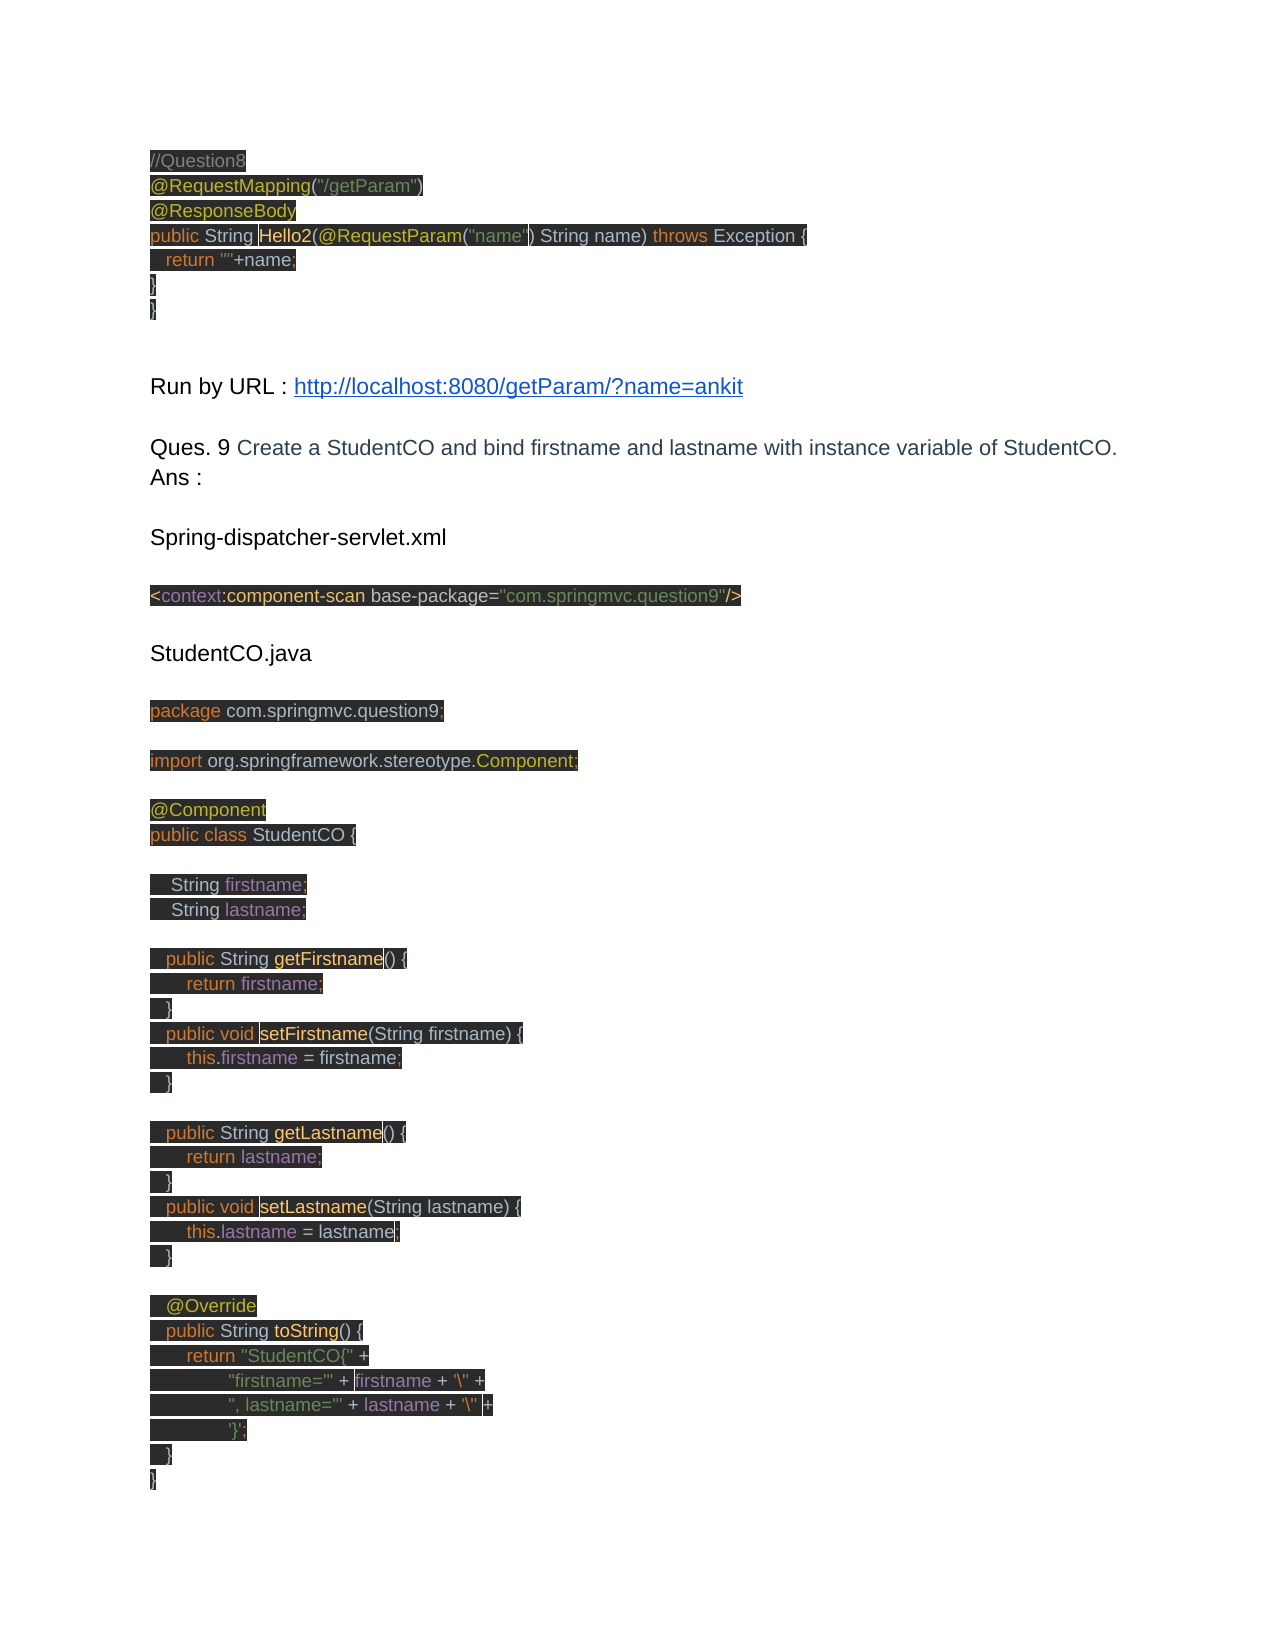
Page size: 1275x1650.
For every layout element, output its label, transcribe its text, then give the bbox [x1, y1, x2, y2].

text return firstname; [150, 973, 1125, 994]
text @Component [150, 799, 1125, 821]
text public void setLastname(String lastname) { [150, 1196, 1125, 1217]
text Ans : [150, 464, 1125, 490]
text this.firstname = firstname; [150, 1047, 1125, 1069]
text @ResponseBody [150, 199, 1125, 221]
text @RequestMapping("/getParam") [150, 175, 1125, 196]
text public String Hello2(@RequestParam("name") String name) throws Exception { [150, 224, 1125, 246]
text '}'; [150, 1419, 1125, 1441]
text return ""+name; [150, 249, 1125, 271]
text Run by URL : http://localhost:8080/getParam/?name=ankit [150, 373, 1125, 399]
text public void setFirstname(String firstname) { [150, 1022, 1125, 1044]
text "firstname='" + firstname + '\'' + [150, 1369, 1125, 1391]
text StudentCO.java [150, 639, 1125, 666]
text } [150, 1072, 1125, 1093]
text Spring-dispatcher-servlet.xml [150, 524, 1125, 551]
text public class StudentCO { [150, 824, 1125, 846]
text return "StudentCO{" + [150, 1344, 1125, 1366]
text import org.springframework.stereotype.Component; [150, 749, 1125, 771]
text } [150, 1468, 1125, 1490]
text ", lastname='" + lastname + '\'' + [150, 1394, 1125, 1416]
text @Override [150, 1295, 1125, 1317]
text } [150, 997, 1125, 1019]
text } [150, 1171, 1125, 1193]
text public String toString() { [150, 1320, 1125, 1341]
text } [150, 1444, 1125, 1465]
text String firstname; [150, 873, 1125, 895]
text <context:component-scan base-package="com.springmvc.question9"/> [150, 584, 1125, 606]
text } [150, 274, 1125, 296]
text } [150, 299, 1125, 320]
text //Question8 [150, 150, 1125, 172]
text this.lastname = lastname; [150, 1221, 1125, 1242]
text return lastname; [150, 1146, 1125, 1168]
text } [150, 1245, 1125, 1267]
text String lastname; [150, 898, 1125, 920]
text public String getLastname() { [150, 1121, 1125, 1143]
text package com.springmvc.question9; [150, 700, 1125, 722]
text Ques. 9 Create a StudentCO and bind firstname and lastname with instance variable of StudentCO. [150, 433, 1125, 460]
text public String getFirstname() { [150, 948, 1125, 969]
